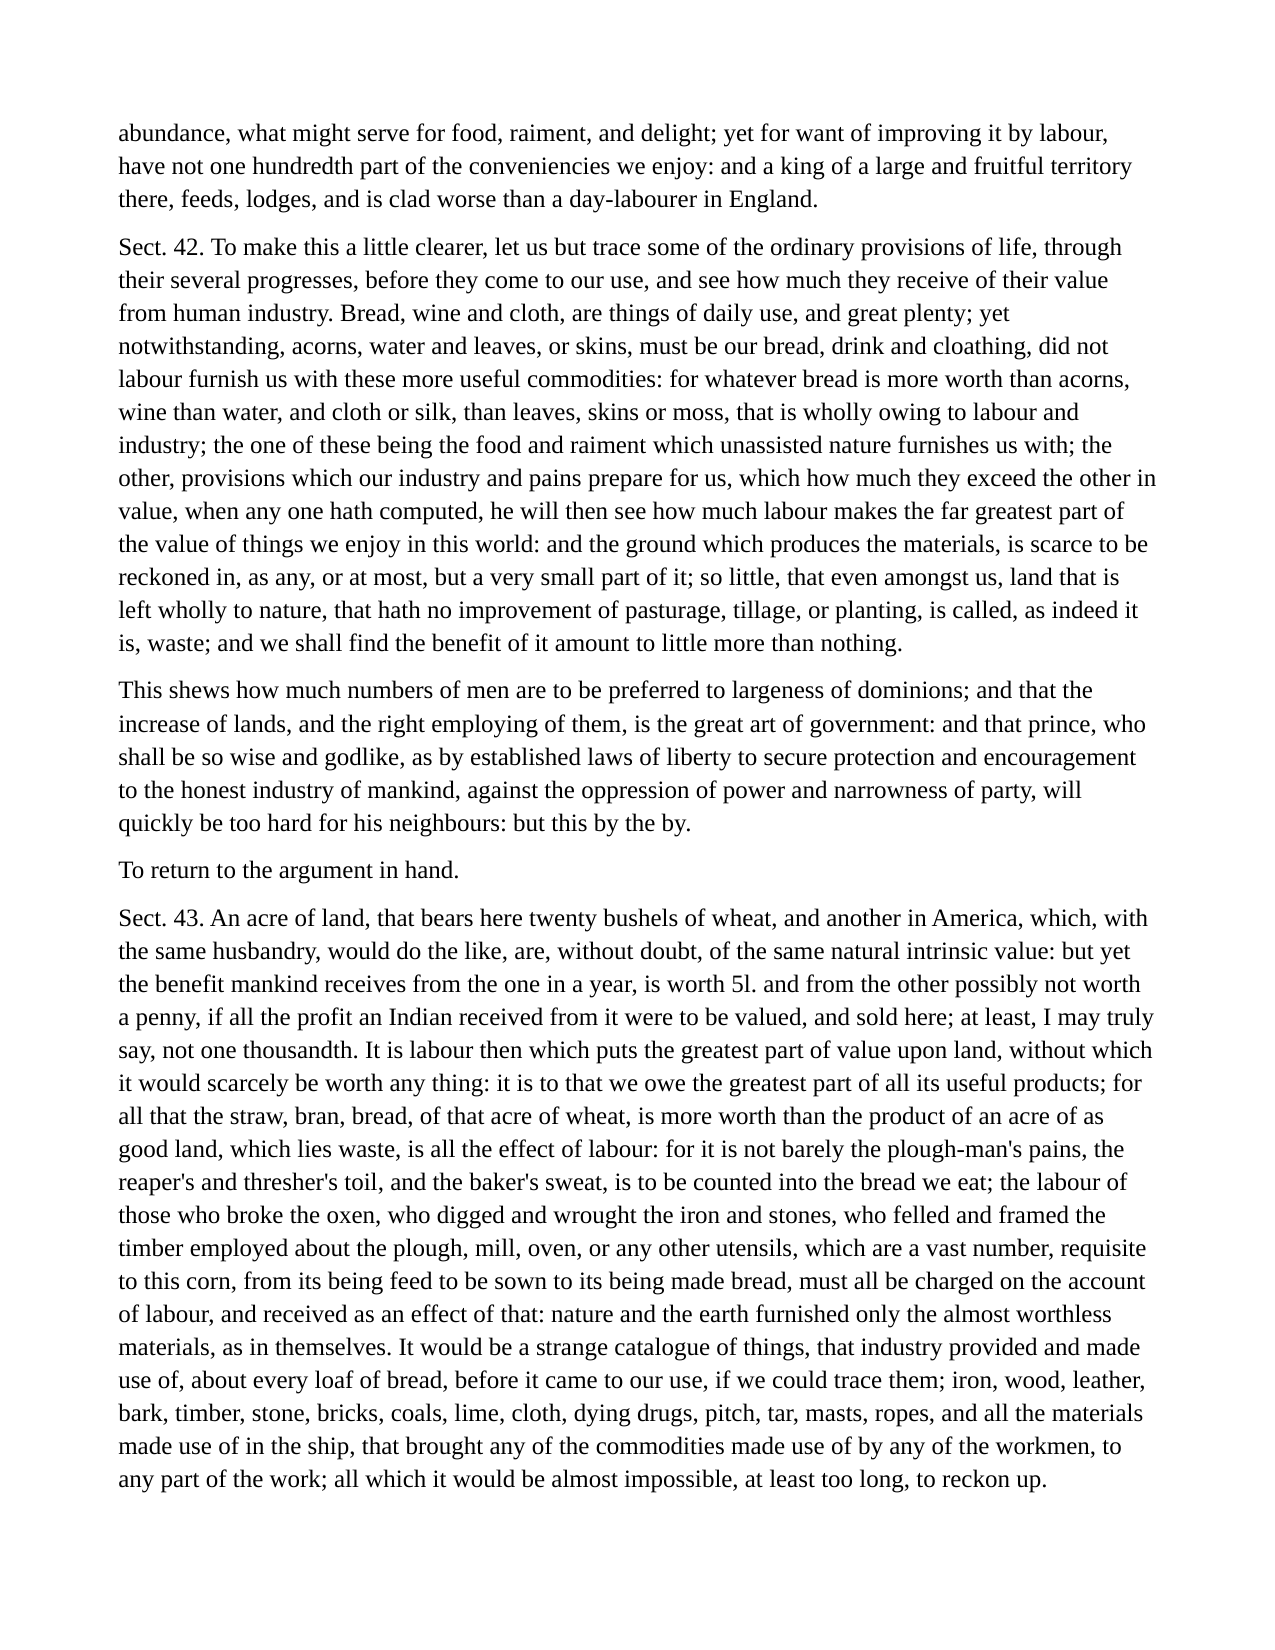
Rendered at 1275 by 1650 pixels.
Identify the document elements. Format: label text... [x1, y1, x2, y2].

text To return to the argument in hand. [118, 855, 1157, 884]
text This shews how much numbers of men are to be preferred to largeness of dominions; and that the increase of lands, and the right employing of them, is the great art of government: and that prince, who shall be so wise and godlike, as by established laws of liberty to secure protection and encouragement to the honest industry of mankind, against the oppression of power and narrowness of party, will quickly be too hard for his neighbours: but this by the by. [118, 676, 1157, 836]
text Sect. 43. An acre of land, that bears here twenty bushels of wheat, and another in America, which, with the same husbandry, would do the like, are, without doubt, of the same natural intrinsic value: but yet the benefit mankind receives from the one in a year, is worth 5l. and from the other possibly not worth a penny, if all the profit an Indian received from it were to be valued, and sold here; at least, I may truly say, not one thousandth. It is labour then which puts the greatest part of value upon land, without which it would scarcely be worth any thing: it is to that we owe the greatest part of all its useful products; for all that the straw, bran, bread, of that acre of wheat, is more worth than the product of an acre of as good land, which lies waste, is all the effect of labour: for it is not barely the plough-man's pains, the reaper's and thresher's toil, and the baker's sweat, is to be counted into the bread we eat; the labour of those who broke the oxen, who digged and wrought the iron and stones, who felled and framed the timber employed about the plough, mill, oven, or any other utensils, which are a vast number, requisite to this corn, from its being feed to be sown to its being made bread, must all be charged on the account of labour, and received as an effect of that: nature and the earth furnished only the almost worthless materials, as in themselves. It would be a strange catalogue of things, that industry provided and made use of, about every loaf of bread, before it came to our use, if we could trace them; iron, wood, leather, bark, timber, stone, bricks, coals, lime, cloth, dying drugs, pitch, tar, masts, ropes, and all the materials made use of in the ship, that brought any of the commodities made use of by any of the workmen, to any part of the work; all which it would be almost impossible, at least too long, to reckon up. [118, 903, 1157, 1493]
text Sect. 42. To make this a little clearer, let us but trace some of the ordinary provisions of life, through their several progresses, before they come to our use, and see how much they receive of their value from human industry. Bread, wine and cloth, are things of daily use, and great plenty; yet notwithstanding, acorns, water and leaves, or skins, must be our bread, drink and cloathing, did not labour furnish us with these more useful commodities: for whatever bread is more worth than acorns, wine than water, and cloth or silk, than leaves, skins or moss, that is wholly owing to labour and industry; the one of these being the food and raiment which unassisted nature furnishes us with; the other, provisions which our industry and pains prepare for us, which how much they exceed the other in value, when any one hath computed, he will then see how much labour makes the far greatest part of the value of things we enjoy in this world: and the ground which produces the materials, is scarce to be reckoned in, as any, or at most, but a very small part of it; so little, that even amongst us, land that is left wholly to nature, that hath no improvement of pasturage, tillage, or planting, is called, as indeed it is, waste; and we shall find the benefit of it amount to little more than nothing. [118, 232, 1157, 657]
text abundance, what might serve for food, raiment, and delight; yet for want of improving it by labour, have not one hundredth part of the conveniencies we enjoy: and a king of a large and fruitful territory there, feeds, lodges, and is clad worse than a day-labourer in England. [118, 118, 1157, 213]
